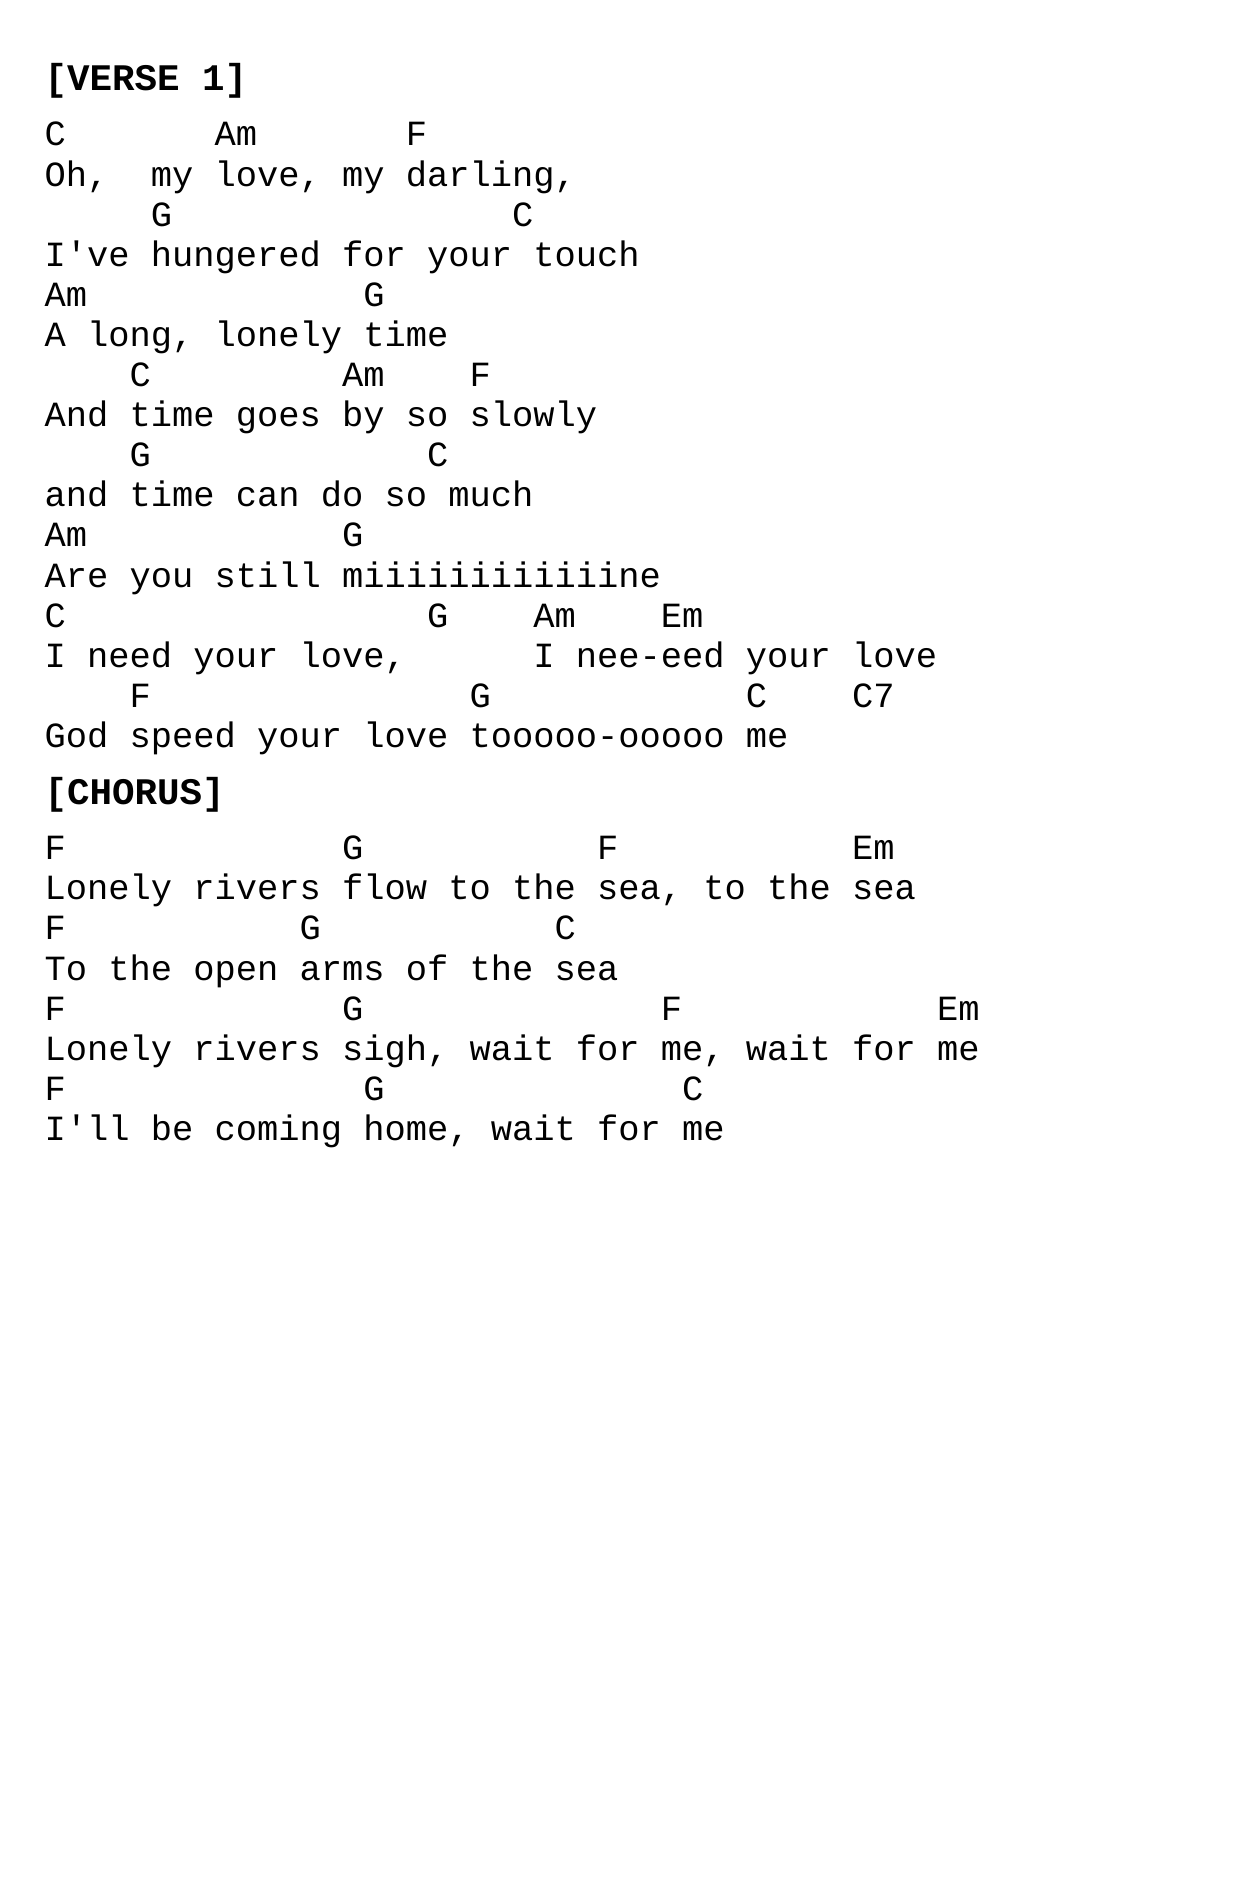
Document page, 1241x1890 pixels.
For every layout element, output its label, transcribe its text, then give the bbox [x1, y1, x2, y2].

text F G F Em [44, 991, 1063, 1031]
text God speed your love tooooo-ooooo me [44, 718, 1063, 758]
text Lonely rivers flow to the sea, to the sea [44, 870, 1063, 910]
text G C [44, 197, 1063, 237]
text F G C [44, 910, 1063, 950]
subtitle [CHORUS] [44, 773, 1063, 815]
text Lonely rivers sigh, wait for me, wait for me [44, 1031, 1063, 1071]
text C Am F [44, 357, 1063, 397]
text Oh, my love, my darling, [44, 156, 1063, 197]
text I'll be coming home, wait for me [44, 1111, 1063, 1151]
text F G C [44, 1071, 1063, 1111]
text C G Am Em [44, 598, 1063, 638]
text G C [44, 437, 1063, 477]
text Am G [44, 517, 1063, 557]
text I need your love, I nee-eed your love [44, 638, 1063, 678]
text And time goes by so slowly [44, 397, 1063, 437]
text F G F Em [44, 830, 1063, 870]
text Are you still miiiiiiiiiiiine [44, 557, 1063, 598]
text To the open arms of the sea [44, 950, 1063, 991]
text Am G [44, 277, 1063, 317]
subtitle [VERSE 1] [44, 59, 1063, 102]
text F G C C7 [44, 678, 1063, 718]
text A long, lonely time [44, 317, 1063, 357]
text C Am F [44, 116, 1063, 156]
text I've hungered for your touch [44, 237, 1063, 277]
text and time can do so much [44, 477, 1063, 517]
